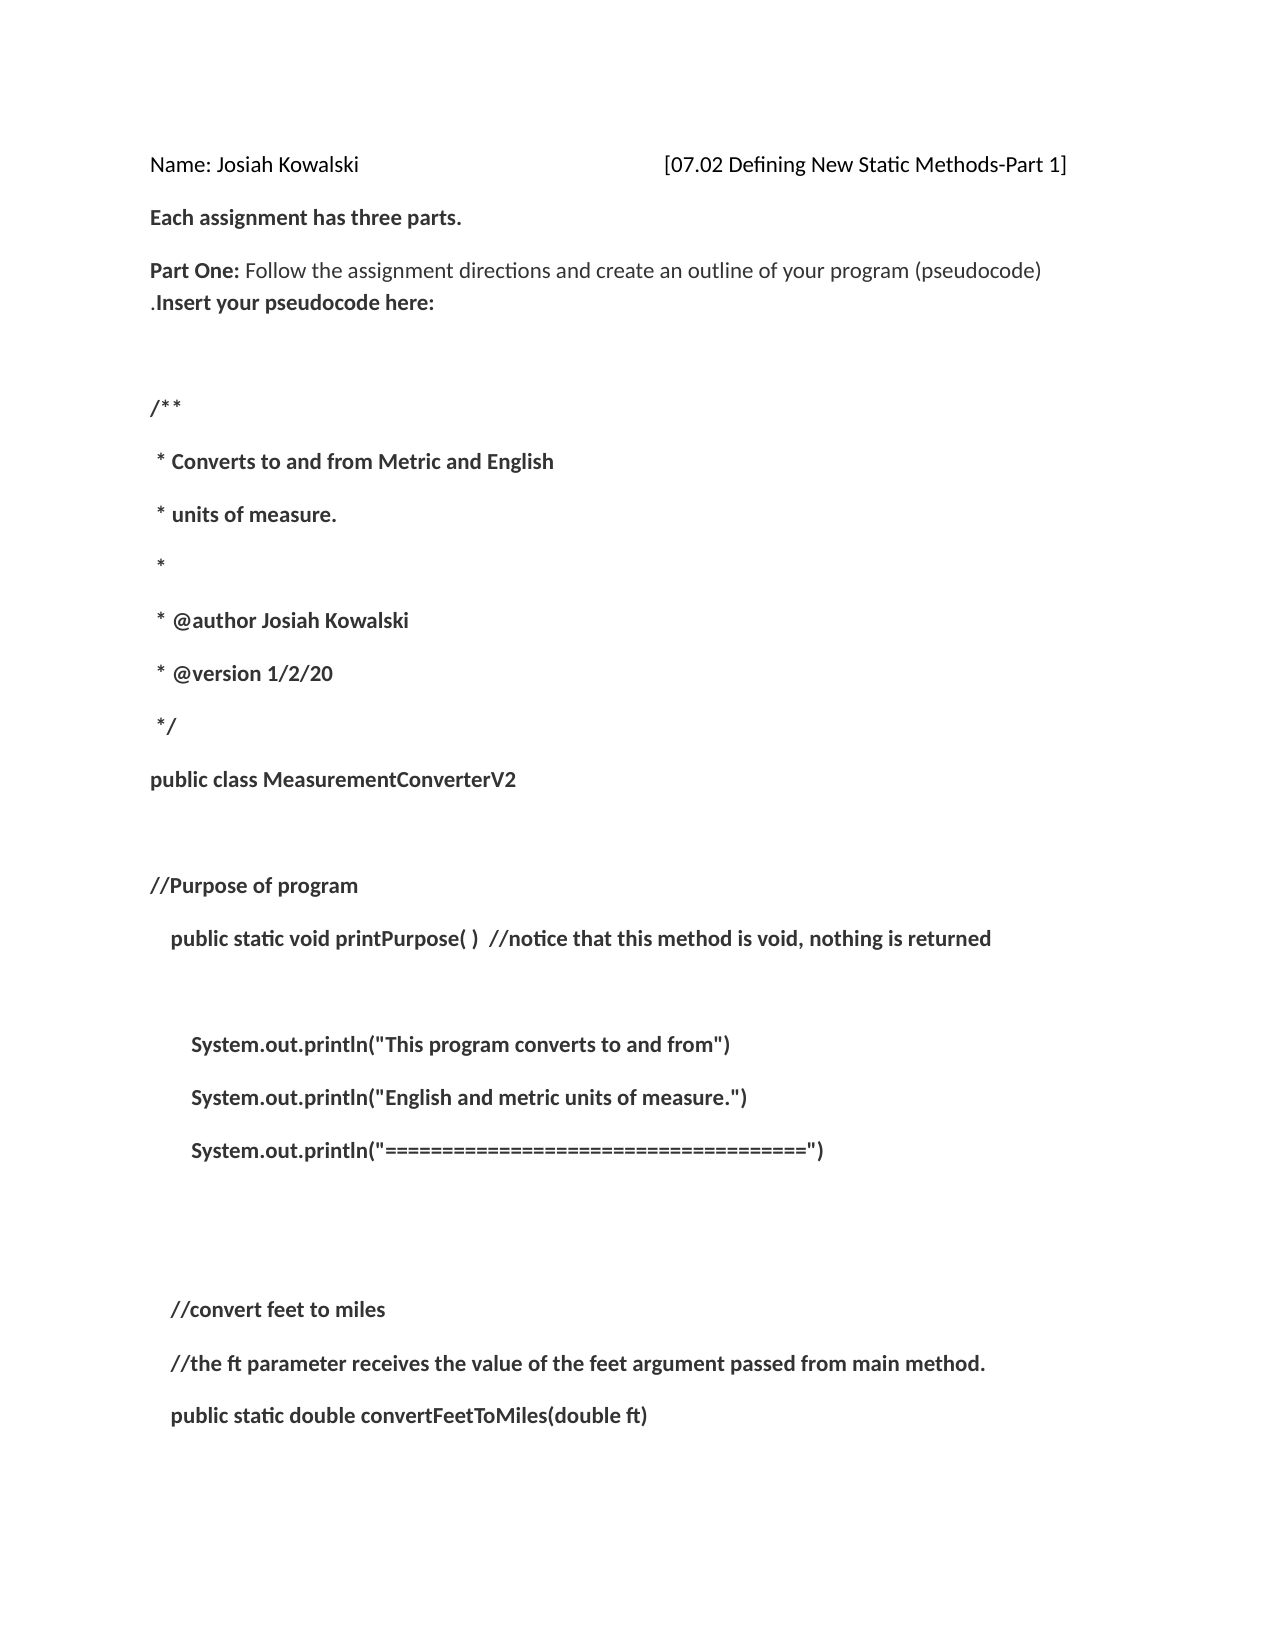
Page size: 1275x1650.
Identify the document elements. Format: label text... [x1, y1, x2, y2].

text * Converts to and from Metric and English [150, 447, 1125, 475]
text * [150, 553, 1125, 581]
text public static double convertFeetToMiles(double ft) [150, 1402, 1125, 1430]
text * @author Josiah Kowalski [150, 606, 1125, 634]
text public static void printPurpose( ) //notice that this method is void, nothing is returned [150, 924, 1125, 952]
text System.out.println("=====================================") [150, 1137, 1125, 1164]
text //the ft parameter receives the value of the feet argument passed from main method. [150, 1349, 1125, 1377]
text .Insert your pseudocode here: [150, 288, 1125, 316]
text System.out.println("This program converts to and from") [150, 1031, 1125, 1058]
text Each assignment has three parts. [150, 203, 1125, 231]
text System.out.println("English and metric units of measure.") [150, 1083, 1125, 1112]
text * units of measure. [150, 500, 1125, 528]
text //convert feet to miles [150, 1296, 1125, 1324]
text Name: Josiah Kowalski [07.02 Defining New Static Methods-Part 1] [150, 150, 1125, 178]
text /** [150, 394, 1125, 422]
text public class MeasurementConverterV2 [150, 765, 1125, 793]
text */ [150, 712, 1125, 740]
text * @version 1/2/20 [150, 659, 1125, 687]
text Part One: Follow the assignment directions and create an outline of your program (pseudocode) [150, 256, 1125, 284]
text //Purpose of program [150, 871, 1125, 899]
